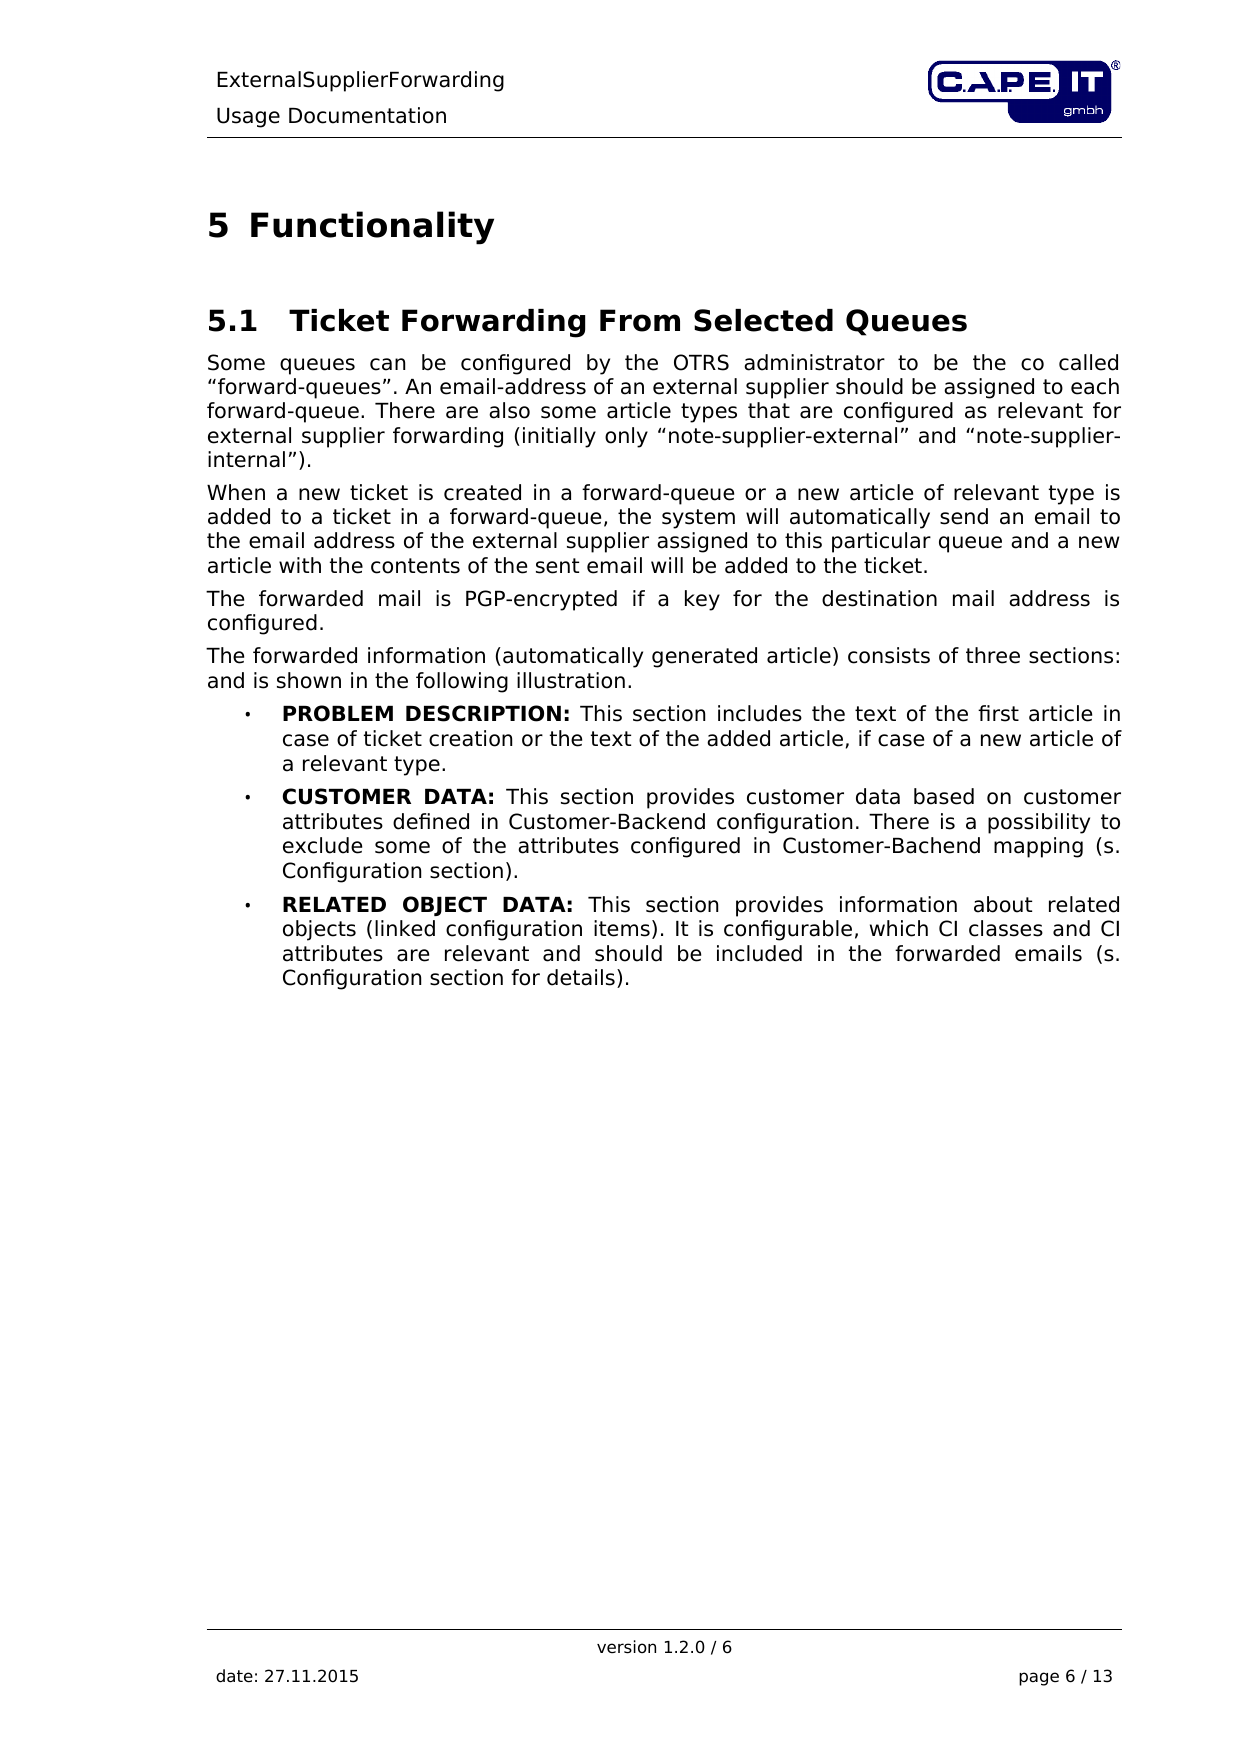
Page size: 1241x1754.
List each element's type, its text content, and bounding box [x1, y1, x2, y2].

subtitle Functionality [207, 207, 1122, 245]
text When a new ticket is created in a forward-queue or a new article of relevant type is added to a ticket in a forward-queue, the system will automatically send an email to the email address of the external supplier assigned to this particular queue and a new article with the contents of the sent email will be added to the ticket. [207, 481, 1122, 578]
subtitle Ticket Forwarding From Selected Queues [207, 304, 1122, 338]
picture [928, 60, 1121, 123]
list RELATED OBJECT DATA: This section provides information about related objects (linked configuration items). It is configurable, which CI classes and CI attributes are relevant and should be included in the forwarded emails (s. Configuration section for details). [244, 892, 1122, 990]
list PROBLEM DESCRIPTION: This section includes the text of the first article in case of ticket creation or the text of the added article, if case of a new article of a relevant type. [244, 702, 1122, 776]
text The forwarded information (automatically generated article) consists of three sections: and is shown in the following illustration. [207, 644, 1122, 693]
text The forwarded mail is PGP-encrypted if a key for the destination mail address is configured. [207, 587, 1122, 636]
text Some queues can be configured by the OTRS administrator to be the co called “forward-queues”. An email-address of an external supplier should be assigned to each forward-queue. There are also some article types that are configured as relevant for external supplier forwarding (initially only “note-supplier-external” and “note-supplier-internal”). [207, 351, 1122, 472]
list CUSTOMER DATA: This section provides customer data based on customer attributes defined in Customer-Backend configuration. There is a possibility to exclude some of the attributes configured in Customer-Bachend mapping (s. Configuration section). [244, 785, 1122, 883]
